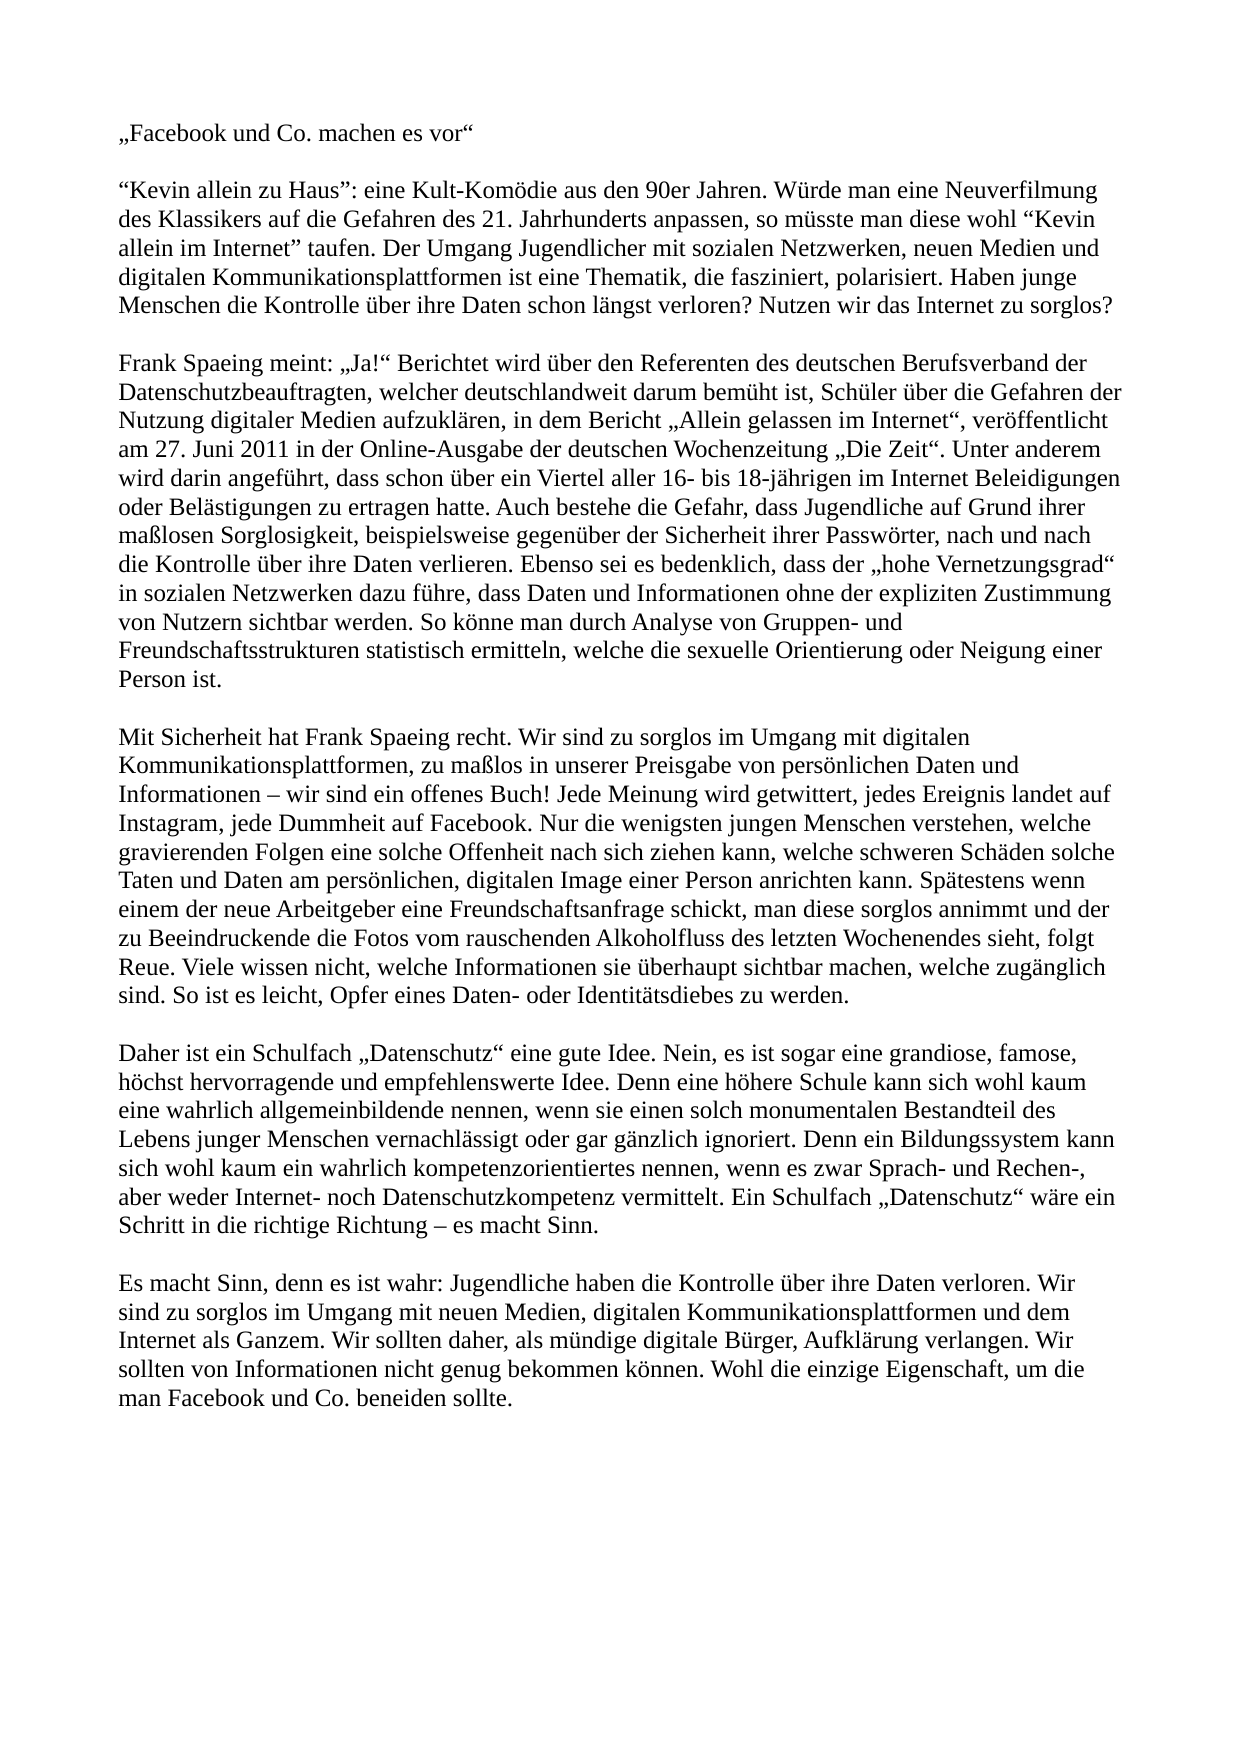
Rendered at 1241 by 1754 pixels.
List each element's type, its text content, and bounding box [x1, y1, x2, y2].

text „Facebook und Co. machen es vor“ [118, 118, 1122, 147]
text Es macht Sinn, denn es ist wahr: Jugendliche haben die Kontrolle über ihre Daten verloren. Wir sind zu sorglos im Umgang mit neuen Medien, digitalen Kommunikationsplattformen und dem Internet als Ganzem. Wir sollten daher, als mündige digitale Bürger, Aufklärung verlangen. Wir sollten von Informationen nicht genug bekommen können. Wohl die einzige Eigenschaft, um die man Facebook und Co. beneiden sollte. [118, 1268, 1122, 1412]
text Daher ist ein Schulfach „Datenschutz“ eine gute Idee. Nein, es ist sogar eine grandiose, famose, höchst hervorragende und empfehlenswerte Idee. Denn eine höhere Schule kann sich wohl kaum eine wahrlich allgemeinbildende nennen, wenn sie einen solch monumentalen Bestandteil des Lebens junger Menschen vernachlässigt oder gar gänzlich ignoriert. Denn ein Bildungssystem kann sich wohl kaum ein wahrlich kompetenzorientiertes nennen, wenn es zwar Sprach- und Rechen-, aber weder Internet- noch Datenschutzkompetenz vermittelt. Ein Schulfach „Datenschutz“ wäre ein Schritt in die richtige Richtung – es macht Sinn. [118, 1038, 1122, 1239]
text Frank Spaeing meint: „Ja!“ Berichtet wird über den Referenten des deutschen Berufsverband der Datenschutzbeauftragten, welcher deutschlandweit darum bemüht ist, Schüler über die Gefahren der Nutzung digitaler Medien aufzuklären, in dem Bericht „Allein gelassen im Internet“, veröffentlicht am 27. Juni 2011 in der Online-Ausgabe der deutschen Wochenzeitung „Die Zeit“. Unter anderem wird darin angeführt, dass schon über ein Viertel aller 16- bis 18-jährigen im Internet Beleidigungen oder Belästigungen zu ertragen hatte. Auch bestehe die Gefahr, dass Jugendliche auf Grund ihrer maßlosen Sorglosigkeit, beispielsweise gegenüber der Sicherheit ihrer Passwörter, nach und nach die Kontrolle über ihre Daten verlieren. Ebenso sei es bedenklich, dass der „hohe Vernetzungsgrad“ in sozialen Netzwerken dazu führe, dass Daten und Informationen ohne der expliziten Zustimmung von Nutzern sichtbar werden. So könne man durch Analyse von Gruppen- und Freundschaftsstrukturen statistisch ermitteln, welche die sexuelle Orientierung oder Neigung einer Person ist. [118, 348, 1122, 693]
text Mit Sicherheit hat Frank Spaeing recht. Wir sind zu sorglos im Umgang mit digitalen Kommunikationsplattformen, zu maßlos in unserer Preisgabe von persönlichen Daten und Informationen – wir sind ein offenes Buch! Jede Meinung wird getwittert, jedes Ereignis landet auf Instagram, jede Dummheit auf Facebook. Nur die wenigsten jungen Menschen verstehen, welche gravierenden Folgen eine solche Offenheit nach sich ziehen kann, welche schweren Schäden solche Taten und Daten am persönlichen, digitalen Image einer Person anrichten kann. Spätestens wenn einem der neue Arbeitgeber eine Freundschaftsanfrage schickt, man diese sorglos annimmt und der zu Beeindruckende die Fotos vom rauschenden Alkoholfluss des letzten Wochenendes sieht, folgt Reue. Viele wissen nicht, welche Informationen sie überhaupt sichtbar machen, welche zugänglich sind. So ist es leicht, Opfer eines Daten- oder Identitätsdiebes zu werden. [118, 722, 1122, 1009]
text “Kevin allein zu Haus”: eine Kult-Komödie aus den 90er Jahren. Würde man eine Neuverfilmung des Klassikers auf die Gefahren des 21. Jahrhunderts anpassen, so müsste man diese wohl “Kevin allein im Internet” taufen. Der Umgang Jugendlicher mit sozialen Netzwerken, neuen Medien und digitalen Kommunikationsplattformen ist eine Thematik, die fasziniert, polarisiert. Haben junge Menschen die Kontrolle über ihre Daten schon längst verloren? Nutzen wir das Internet zu sorglos? [118, 176, 1122, 319]
